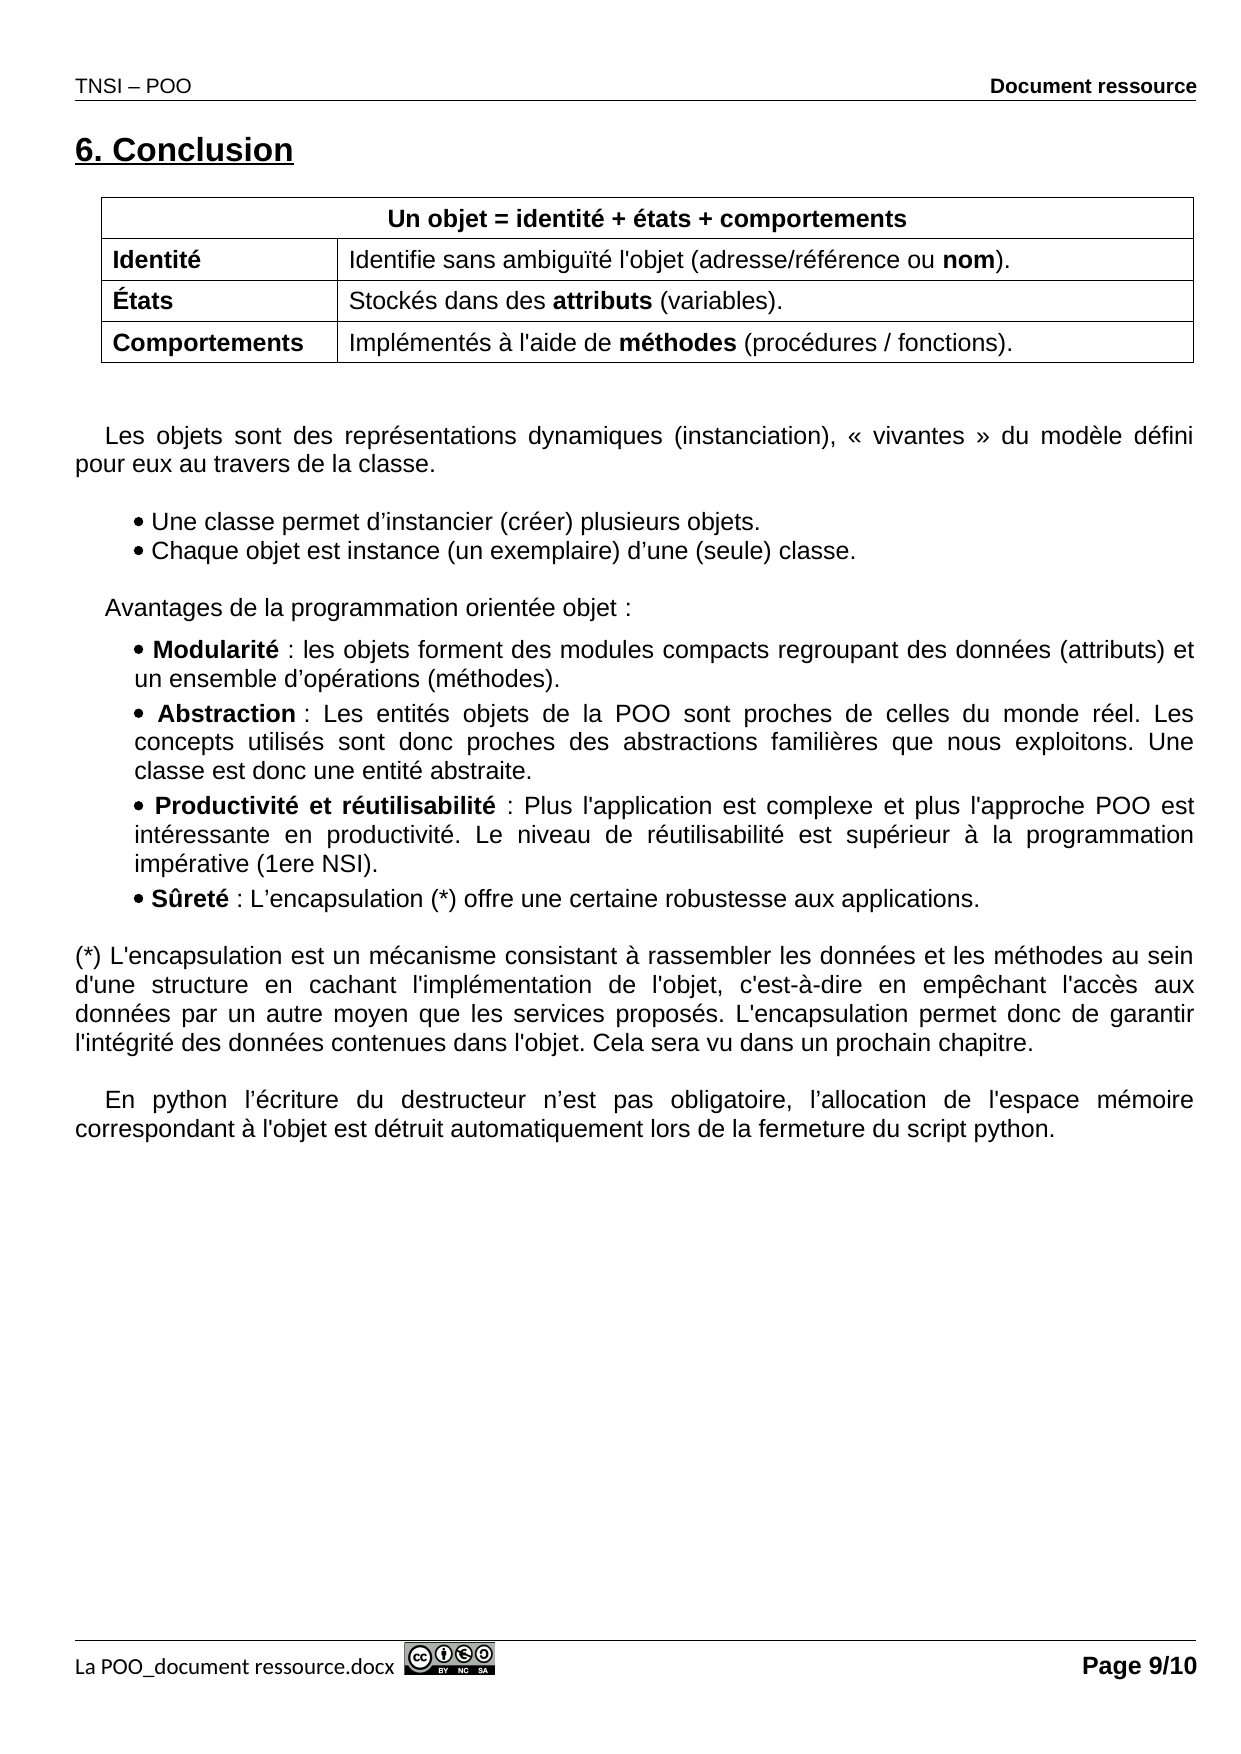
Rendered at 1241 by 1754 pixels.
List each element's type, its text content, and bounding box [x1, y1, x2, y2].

text Les objets sont des représentations dynamiques (instanciation), « vivantes » du modèle défini pour eux au travers de la classe. [75, 421, 1196, 478]
list Une classe permet d’instancier (créer) plusieurs objets. [134, 507, 1196, 536]
picture [404, 1642, 495, 1675]
table_cell États [102, 281, 337, 321]
list Sûreté : L’encapsulation (*) offre une certaine robustesse aux applications. [134, 884, 1196, 913]
list Modularité : les objets forment des modules compacts regroupant des données (attributs) et un ensemble d’opérations (méthodes). [134, 635, 1196, 692]
text (*) L'encapsulation est un mécanisme consistant à rassembler les données et les méthodes au sein d'une structure en cachant l'implémentation de l'objet, c'est-à-dire en empêchant l'accès aux données par un autre moyen que les services proposés. L'encapsulation permet donc de garantir l'intégrité des données contenues dans l'objet. Cela sera vu dans un prochain chapitre. [75, 941, 1196, 1056]
table_cell Identifie sans ambiguïté l'objet (adresse/référence ou nom). [338, 239, 1193, 279]
table_cell Identité [102, 239, 337, 279]
text Avantages de la programmation orientée objet : [75, 593, 1196, 622]
table_cell Comportements [102, 322, 337, 362]
table_header Un objet = identité + états + comportements [102, 198, 1193, 238]
list Abstraction : Les entités objets de la POO sont proches de celles du monde réel. Les concepts utilisés sont donc proches des abstractions familières que nous exploitons. Une classe est donc une entité abstraite. [134, 698, 1196, 785]
table_cell Implémentés à l'aide de méthodes (procédures / fonctions). [338, 322, 1193, 362]
table_cell Stockés dans des attributs (variables). [338, 281, 1193, 321]
text En python l’écriture du destructeur n’est pas obligatoire, l’allocation de l'espace mémoire correspondant à l'objet est détruit automatiquement lors de la fermeture du script python. [75, 1085, 1196, 1143]
list Productivité et réutilisabilité : Plus l'application est complexe et plus l'approche POO est intéressante en productivité. Le niveau de réutilisabilité est supérieur à la programmation impérative (1ere NSI). [134, 791, 1196, 877]
list Conclusion [75, 129, 1196, 168]
list Chaque objet est instance (un exemplaire) d’une (seule) classe. [134, 536, 1196, 565]
